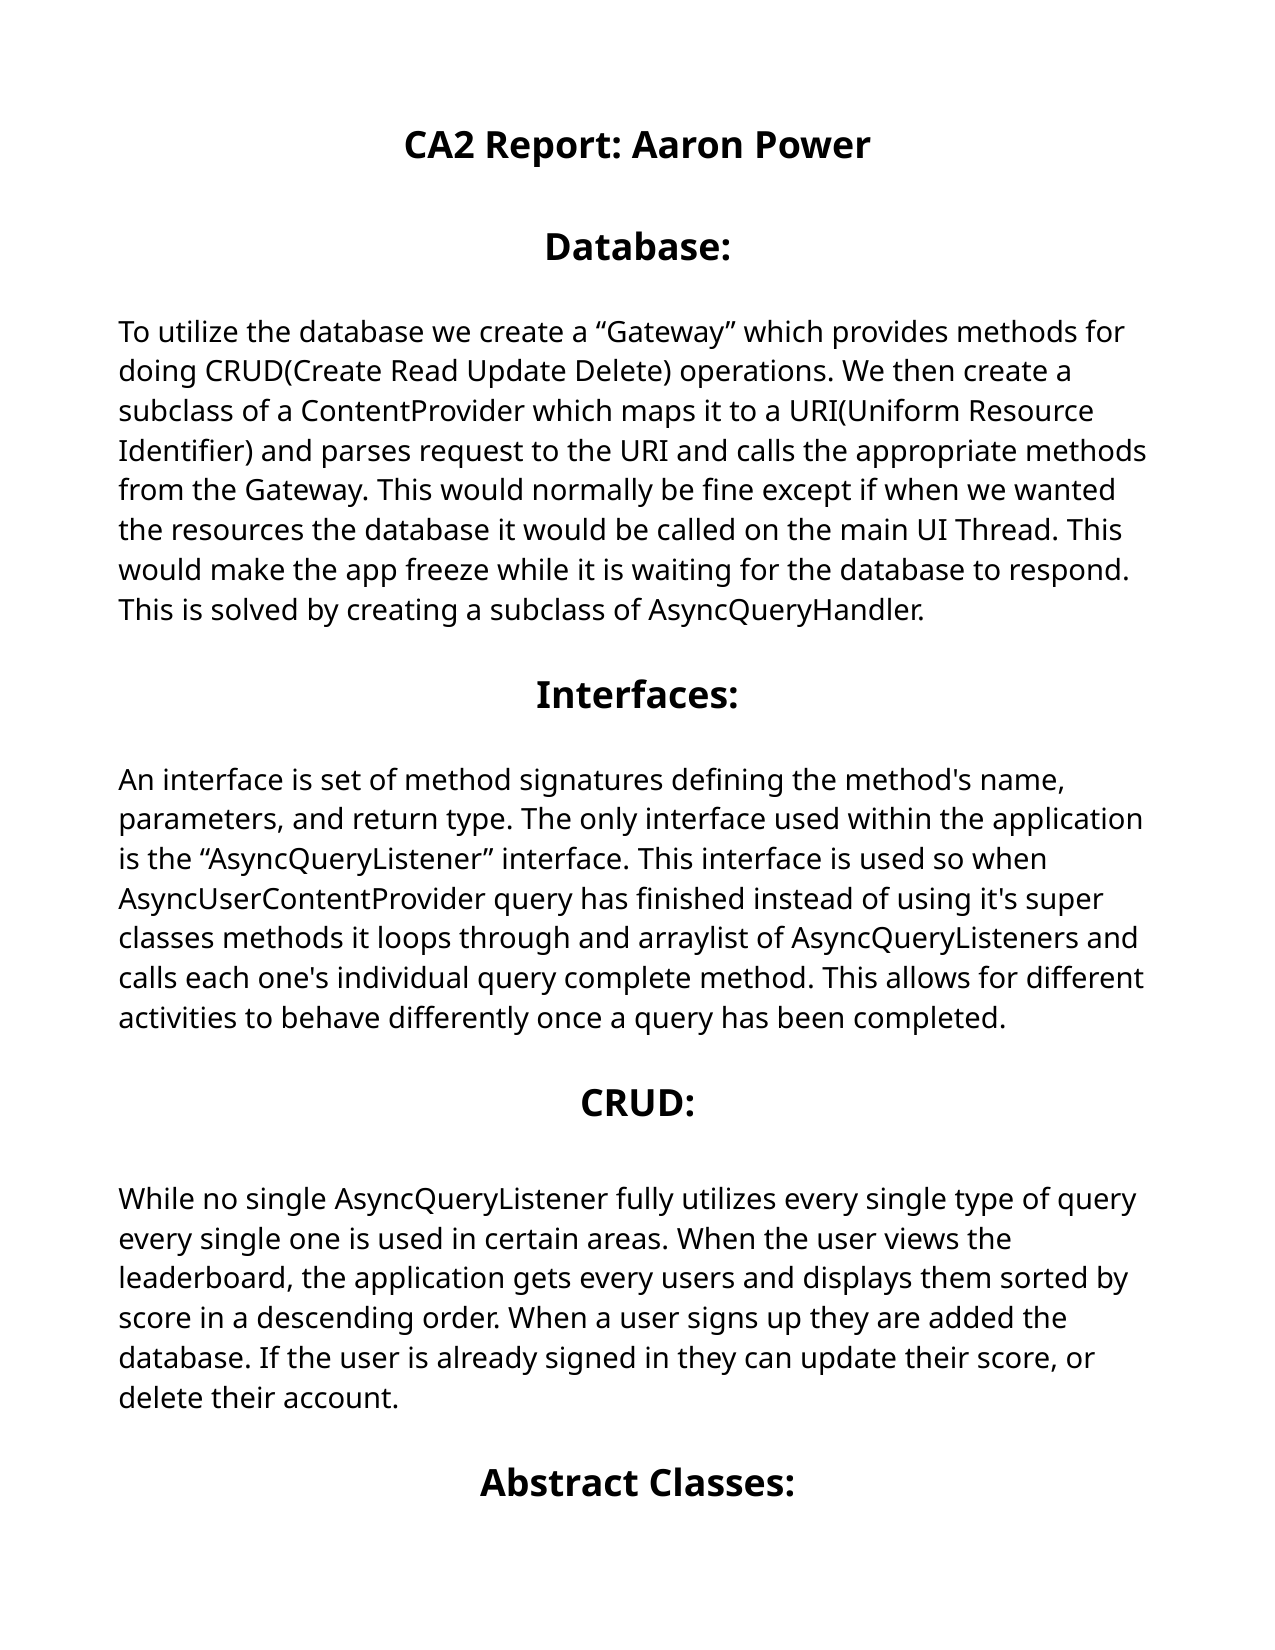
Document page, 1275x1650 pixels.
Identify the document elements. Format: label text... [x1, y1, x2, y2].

text Database: [118, 220, 1157, 271]
text CA2 Report: Aaron Power [118, 118, 1157, 169]
text Interfaces: [118, 668, 1157, 719]
text While no single AsyncQueryListener fully utilizes every single type of query every single one is used in certain areas. When the user views the leaderboard, the application gets every users and displays them sorted by score in a descending order. When a user signs up they are added the database. If the user is already signed in they can update their score, or delete their account. [118, 1178, 1157, 1417]
text To utilize the database we create a “Gateway” which provides methods for doing CRUD(Create Read Update Delete) operations. We then create a subclass of a ContentProvider which maps it to a URI(Uniform Resource Identifier) and parses request to the URI and calls the appropriate methods from the Gateway. This would normally be fine except if when we wanted the resources the database it would be called on the main UI Thread. This would make the app freeze while it is waiting for the database to respond. This is solved by creating a subclass of AsyncQueryHandler. [118, 311, 1157, 628]
text An interface is set of method signatures defining the method's name, parameters, and return type. The only interface used within the application is the “AsyncQueryListener” interface. This interface is used so when AsyncUserContentProvider query has finished instead of using it's super classes methods it loops through and arraylist of AsyncQueryListeners and calls each one's individual query complete method. This allows for different activities to behave differently once a query has been completed. [118, 759, 1157, 1037]
text CRUD: [118, 1076, 1157, 1127]
text Abstract Classes: [118, 1456, 1157, 1507]
